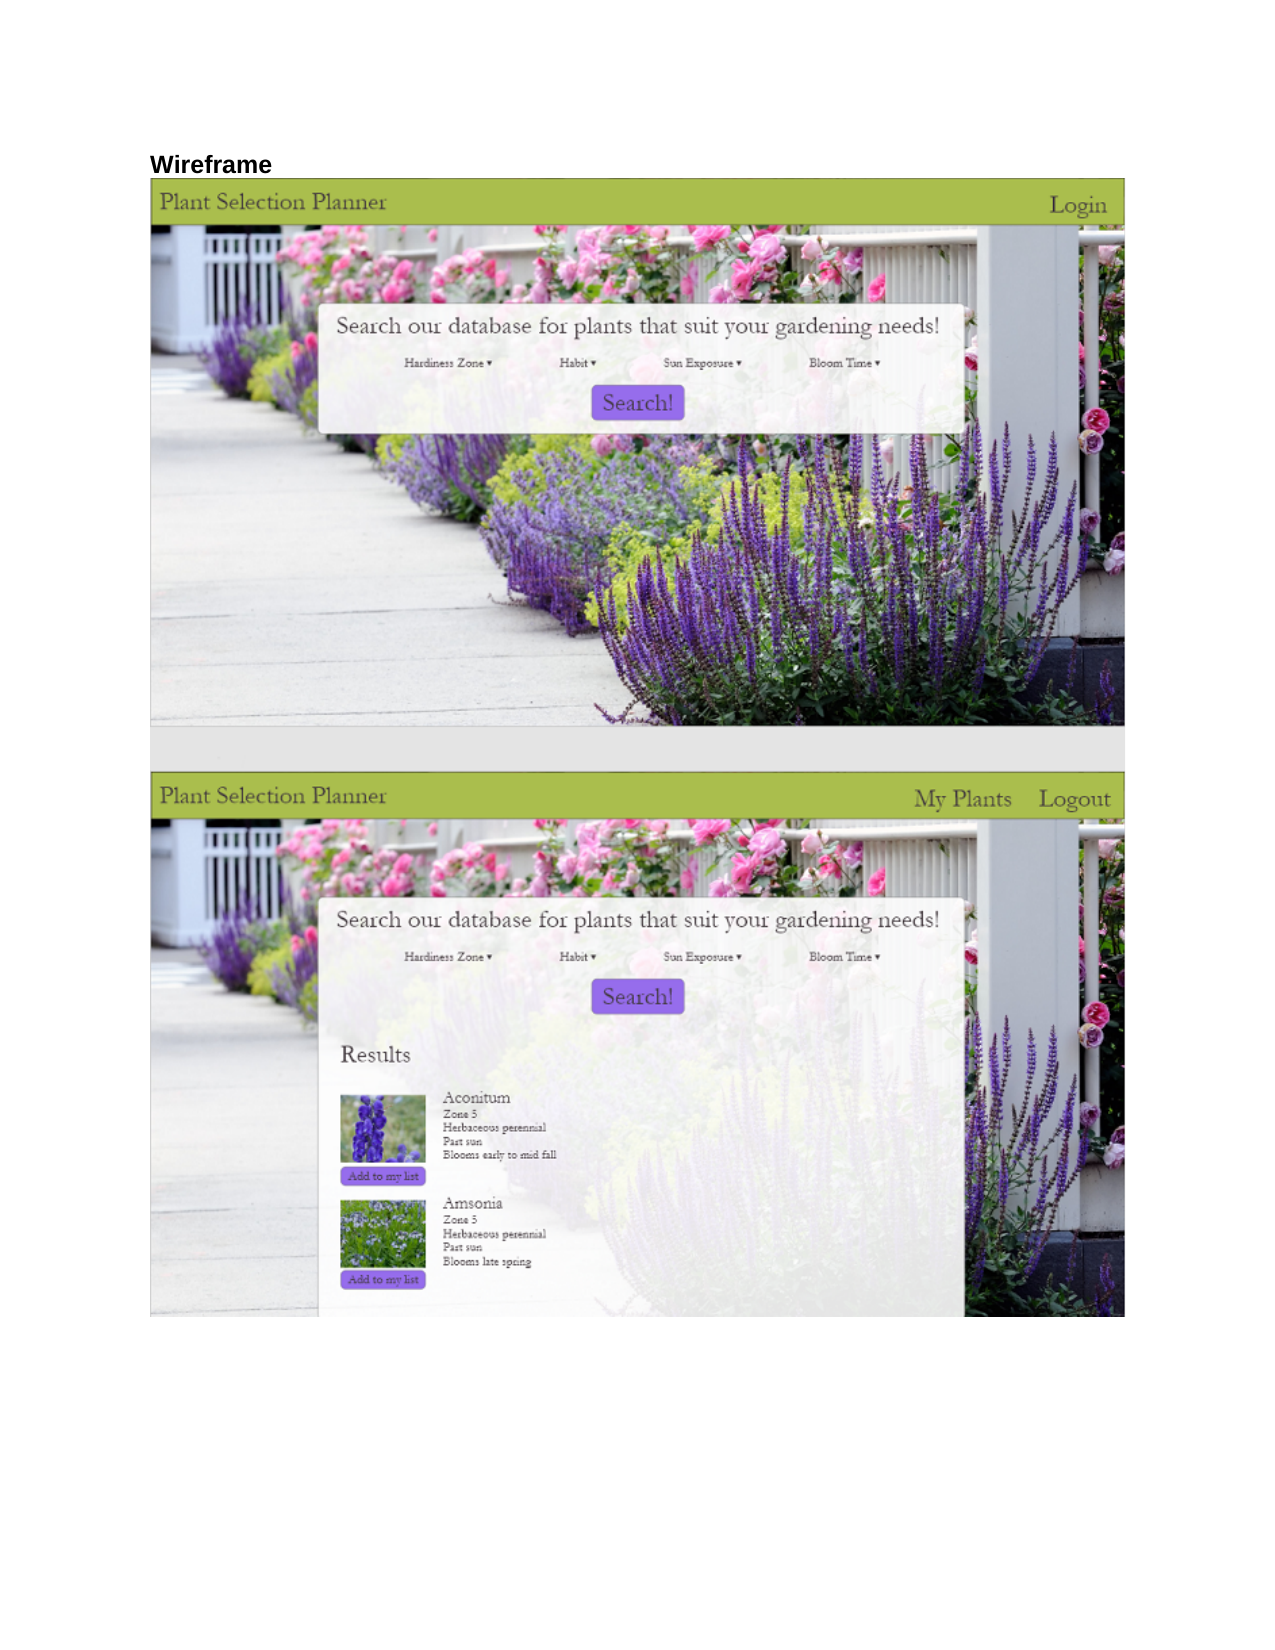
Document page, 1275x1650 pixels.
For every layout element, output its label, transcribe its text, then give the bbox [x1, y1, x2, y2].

text Wireframe [150, 150, 1125, 178]
picture [150, 178, 1125, 1317]
